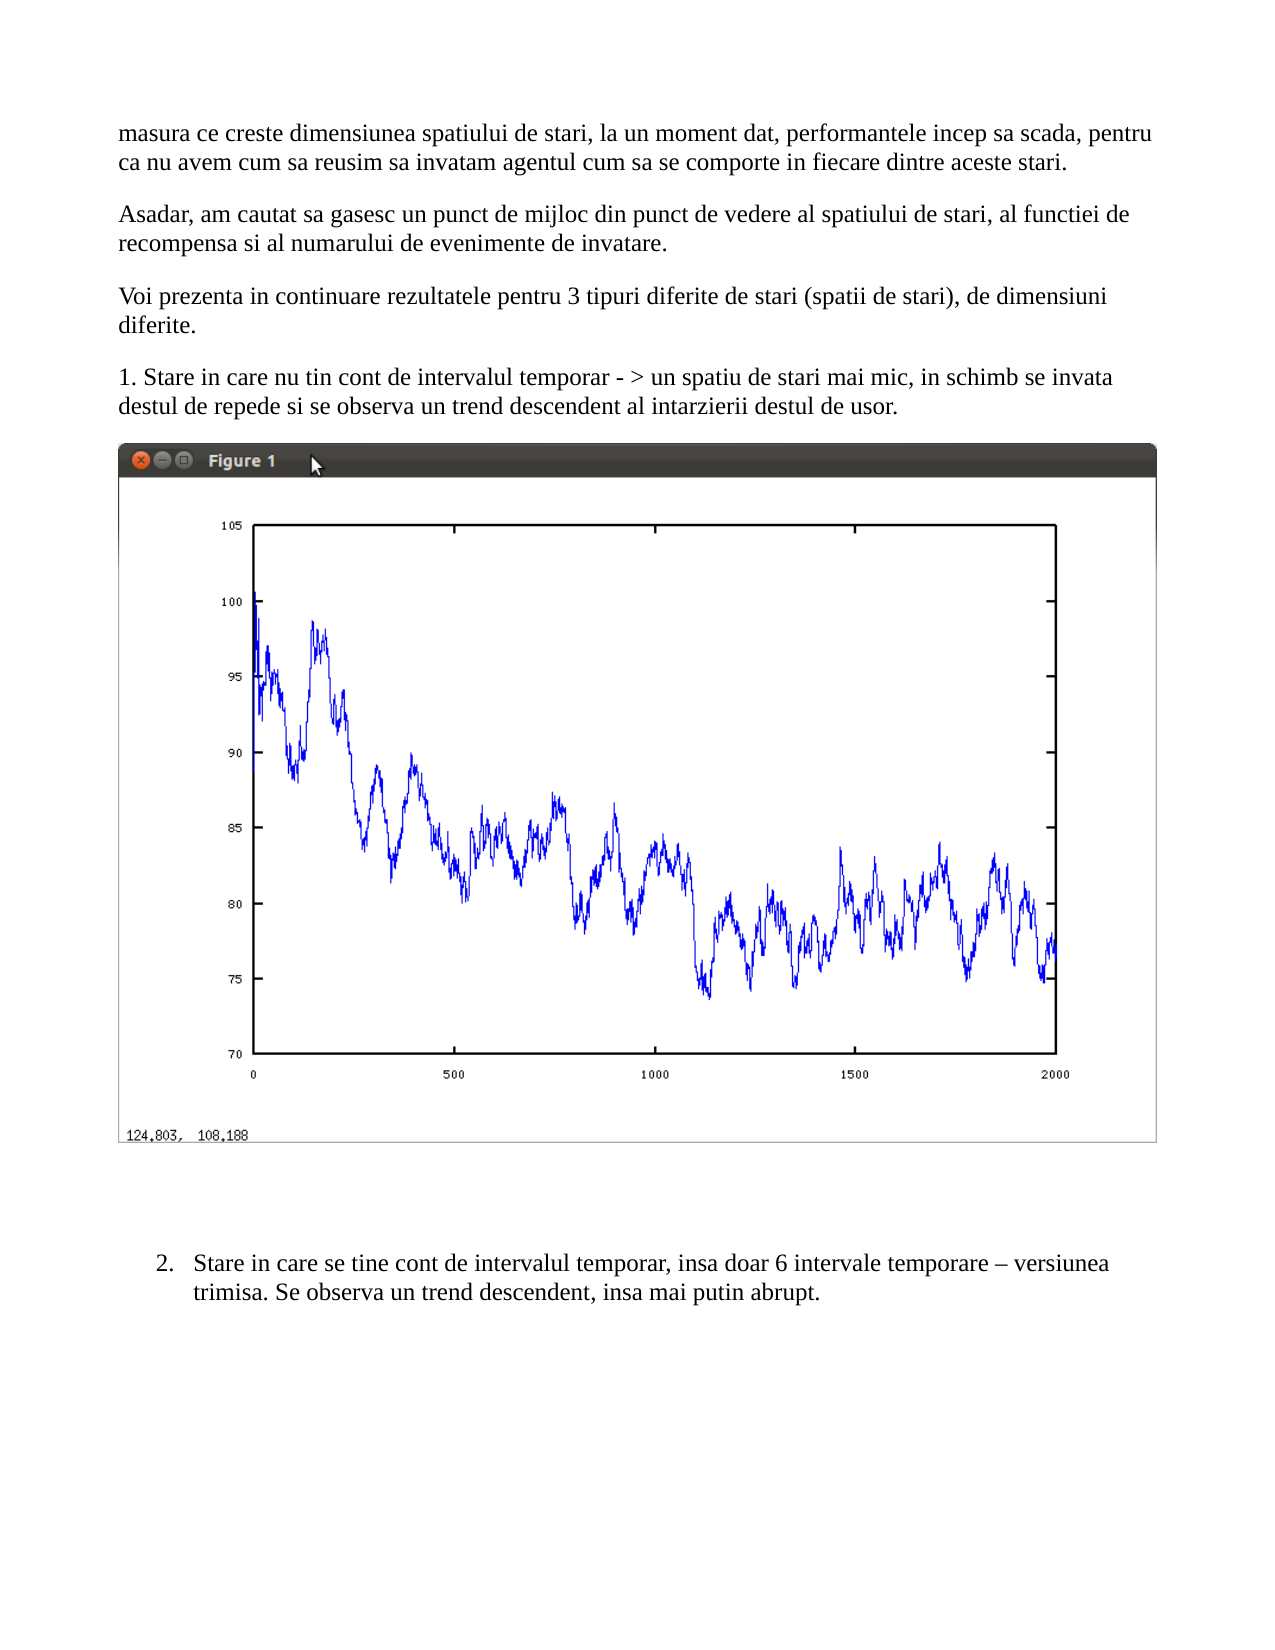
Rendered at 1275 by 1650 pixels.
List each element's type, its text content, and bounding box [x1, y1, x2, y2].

list Stare in care se tine cont de intervalul temporar, insa doar 6 intervale temporare – versiunea trimisa. Se observa un trend descendent, insa mai putin abrupt. [156, 1248, 1157, 1306]
picture [118, 443, 1157, 1143]
text Asadar, am cautat sa gasesc un punct de mijloc din punct de vedere al spatiului de stari, al functiei de recompensa si al numarului de evenimente de invatare. [118, 199, 1157, 257]
text 1. Stare in care nu tin cont de intervalul temporar - > un spatiu de stari mai mic, in schimb se invata destul de repede si se observa un trend descendent al intarzierii destul de usor. [118, 362, 1157, 420]
text masura ce creste dimensiunea spatiului de stari, la un moment dat, performantele incep sa scada, pentru ca nu avem cum sa reusim sa invatam agentul cum sa se comporte in fiecare dintre aceste stari. [118, 118, 1157, 176]
text Voi prezenta in continuare rezultatele pentru 3 tipuri diferite de stari (spatii de stari), de dimensiuni diferite. [118, 281, 1157, 338]
